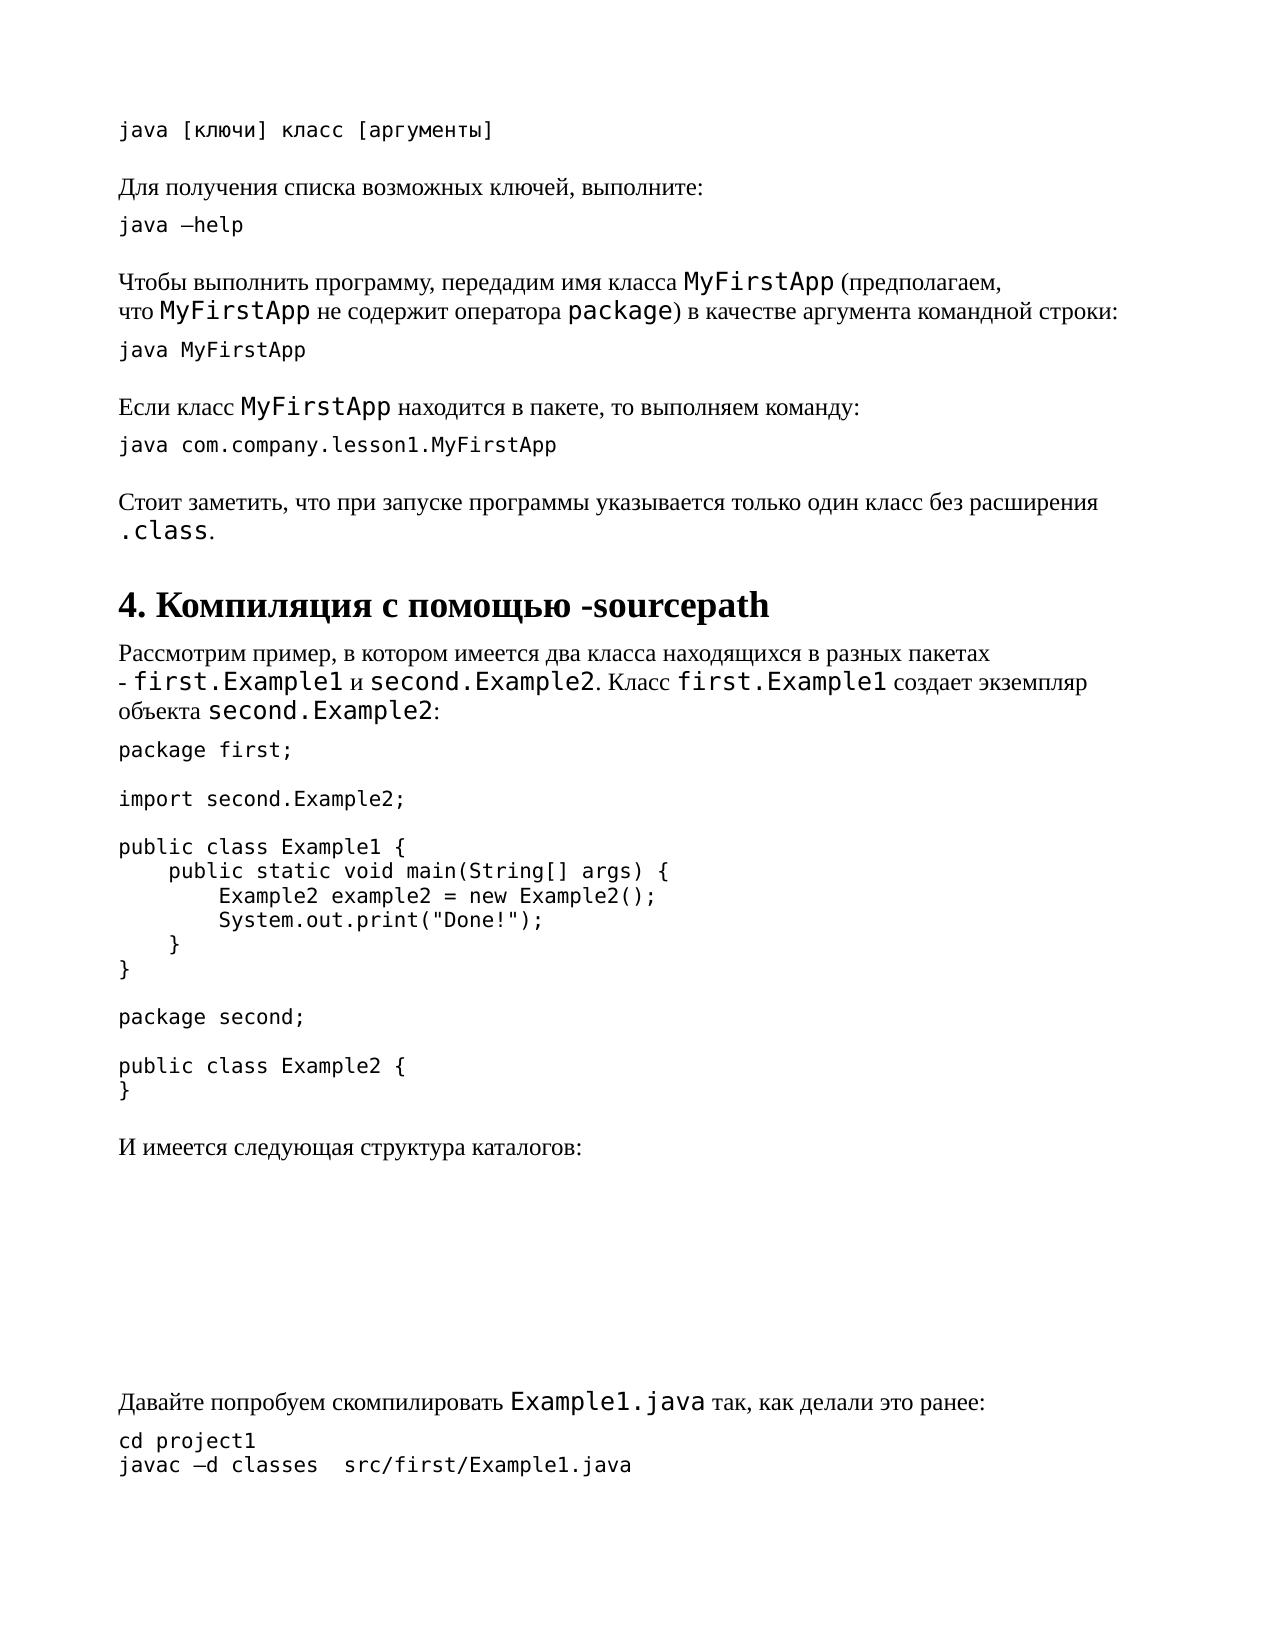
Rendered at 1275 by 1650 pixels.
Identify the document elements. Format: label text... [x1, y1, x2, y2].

text System.out.print("Done!"); [118, 908, 1157, 932]
text java [ключи] класс [аргументы] [118, 118, 1157, 142]
text package first; [118, 738, 1157, 762]
text Example2 example2 = new Example2(); [118, 884, 1157, 908]
text Чтобы выполнить программу, передадим имя класса MyFirstApp (предполагаем, что MyFirstApp не содержит оператора package) в качестве аргумента командной строки: [118, 267, 1157, 325]
text public class Example2 { [118, 1054, 1157, 1078]
subtitle 4. Компиляция с помощью -sourcepath [118, 583, 1157, 626]
text java –help [118, 213, 1157, 237]
text import second.Example2; [118, 787, 1157, 811]
text public class Example1 { [118, 835, 1157, 859]
text public static void main(String[] args) { [118, 859, 1157, 884]
text } [118, 932, 1157, 957]
text package second; [118, 1005, 1157, 1029]
text cd project1 [118, 1429, 1157, 1453]
text java com.company.lesson1.MyFirstApp [118, 433, 1157, 458]
text } [118, 957, 1157, 981]
text java MyFirstApp [118, 338, 1157, 362]
text Рассмотрим пример, в котором имеется два класса находящихся в разных пакетах - first.Example1 и second.Example2. Класс first.Example1 создает экземпляр объекта second.Example2: [118, 638, 1157, 726]
text И имеется следующая структура каталогов: [118, 1132, 1157, 1160]
text Для получения списка возможных ключей, выполните: [118, 172, 1157, 201]
text javac –d classes src/first/Example1.java [118, 1453, 1157, 1477]
text } [118, 1078, 1157, 1102]
text Давайте попробуем скомпилировать Example1.java так, как делали это ранее: [118, 1387, 1157, 1416]
text Если класс MyFirstApp находится в пакете, то выполняем команду: [118, 392, 1157, 421]
text Стоит заметить, что при запуске программы указывается только один класс без расширения .class. [118, 487, 1157, 545]
